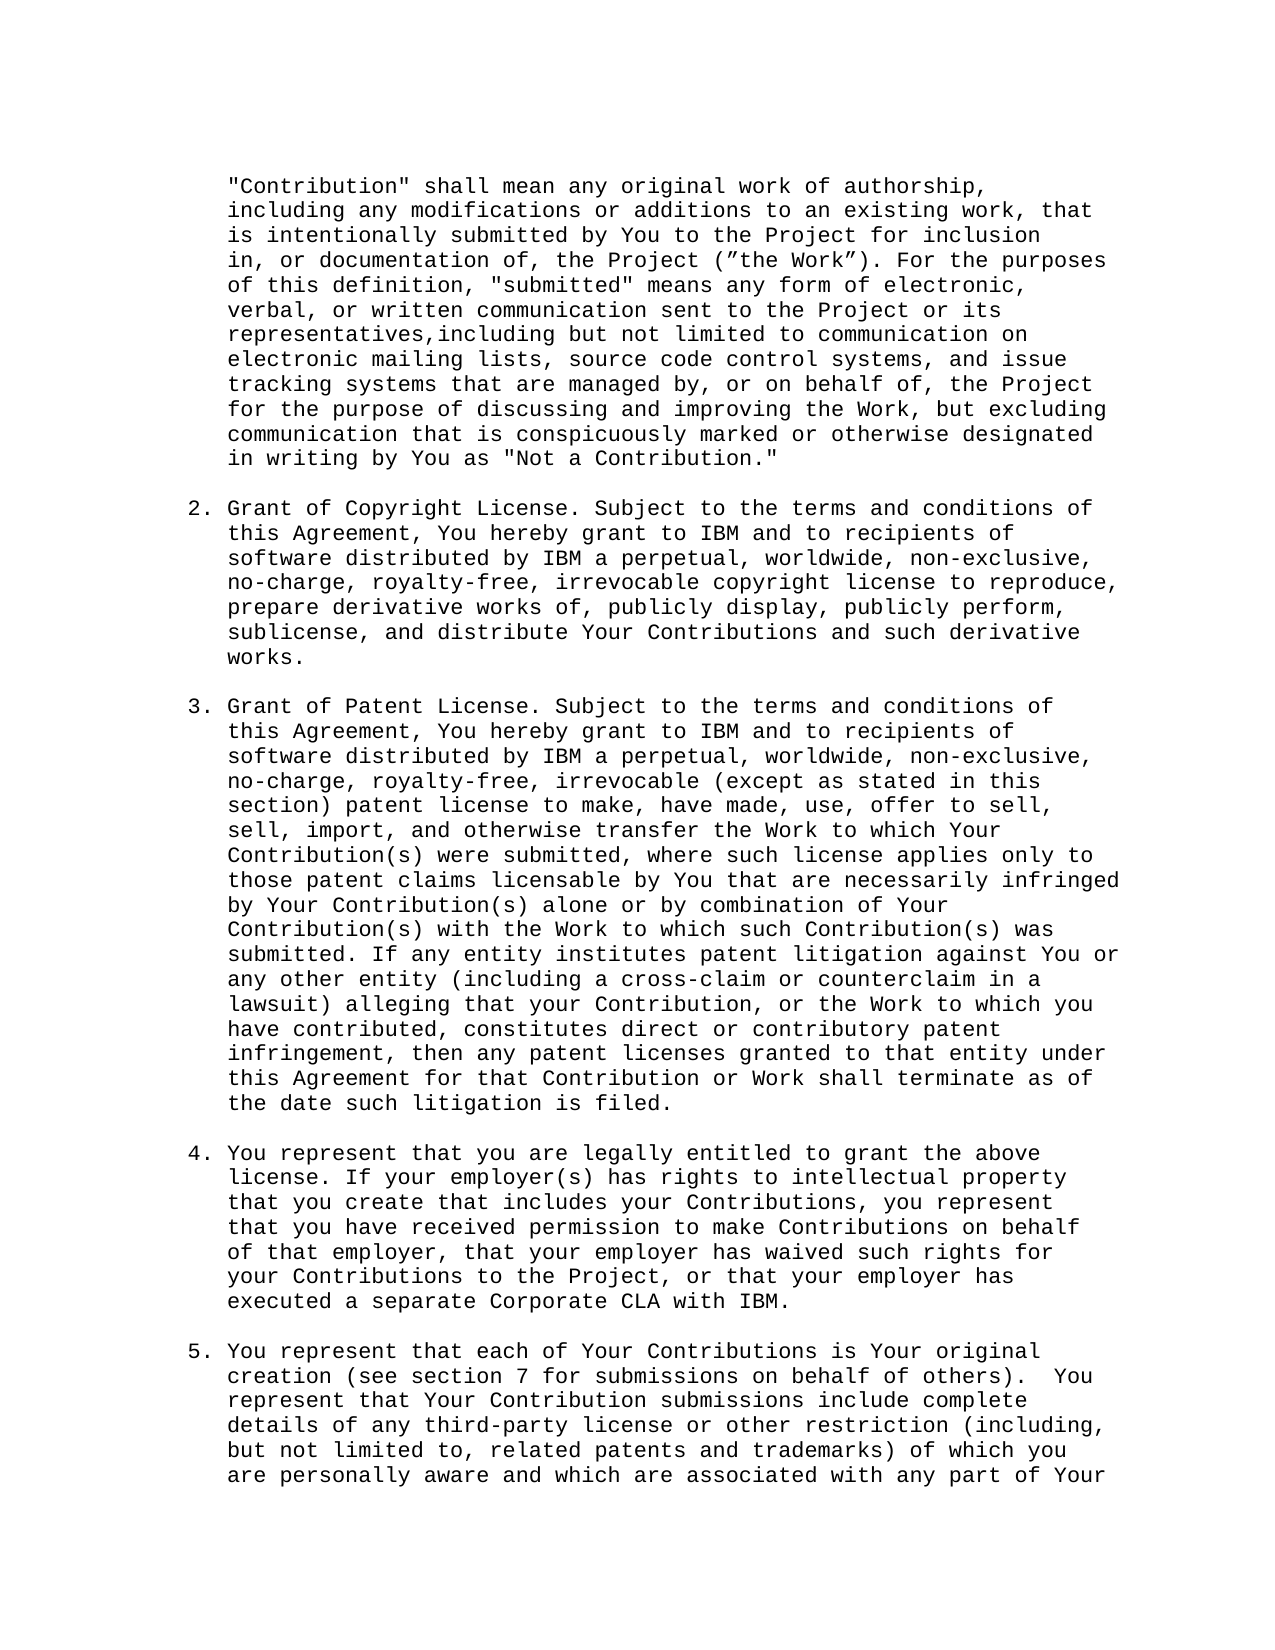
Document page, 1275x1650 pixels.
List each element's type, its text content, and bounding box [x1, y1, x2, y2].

text creation (see section 7 for submissions on behalf of others). You [187, 1365, 1125, 1389]
text details of any third-party license or other restriction (including, [187, 1414, 1125, 1439]
text your Contributions to the Project, or that your employer has [187, 1266, 1125, 1290]
text that you create that includes your Contributions, you represent [187, 1191, 1125, 1216]
text represent that Your Contribution submissions include complete [187, 1389, 1125, 1414]
text 2. Grant of Copyright License. Subject to the terms and conditions of [187, 497, 1125, 522]
text 5. You represent that each of Your Contributions is Your original [187, 1340, 1125, 1365]
text in, or documentation of, the Project (”the Work”). For the purposes of this definition, "submitted" means any form of electronic, verbal, or written communication sent to the Project or its representatives,including but not limited to communication on electronic mailing lists, source code control systems, and issue tracking systems that are managed by, or on behalf of, the Project for the purpose of discussing and improving the Work, but excluding communication that is conspicuously marked or otherwise designated in writing by You as "Not a Contribution." [227, 249, 1125, 472]
text this Agreement, You hereby grant to IBM and to recipients of software distributed by IBM a perpetual, worldwide, non-exclusive, no-charge, royalty-free, irrevocable copyright license to reproduce, prepare derivative works of, publicly display, publicly perform, sublicense, and distribute Your Contributions and such derivative works. [227, 522, 1125, 671]
text license. If your employer(s) has rights to intellectual property [187, 1166, 1125, 1191]
text that you have received permission to make Contributions on behalf [187, 1216, 1125, 1241]
text this Agreement, You hereby grant to IBM and to recipients of software distributed by IBM a perpetual, worldwide, non-exclusive, no-charge, royalty-free, irrevocable (except as stated in this section) patent license to make, have made, use, offer to sell, sell, import, and otherwise transfer the Work to which Your Contribution(s) were submitted, where such license applies only to those patent claims licensable by You that are necessarily infringed by Your Contribution(s) alone or by combination of Your Contribution(s) with the Work to which such Contribution(s) was submitted. If any entity institutes patent litigation against You or any other entity (including a cross-claim or counterclaim in a lawsuit) alleging that your Contribution, or the Work to which you have contributed, constitutes direct or contributory patent infringement, then any patent licenses granted to that entity under this Agreement for that Contribution or Work shall terminate as of the date such litigation is filed. [227, 720, 1125, 1117]
text is intentionally submitted by You to the Project for inclusion [187, 224, 1125, 249]
text executed a separate Corporate CLA with IBM. [187, 1290, 1125, 1315]
text are personally aware and which are associated with any part of Your [187, 1464, 1125, 1489]
text 3. Grant of Patent License. Subject to the terms and conditions of [187, 695, 1125, 720]
text "Contribution" shall mean any original work of authorship, [187, 175, 1125, 199]
text including any modifications or additions to an existing work, that [187, 199, 1125, 224]
text 4. You represent that you are legally entitled to grant the above [187, 1142, 1125, 1166]
text of that employer, that your employer has waived such rights for [187, 1241, 1125, 1266]
text but not limited to, related patents and trademarks) of which you [187, 1439, 1125, 1464]
